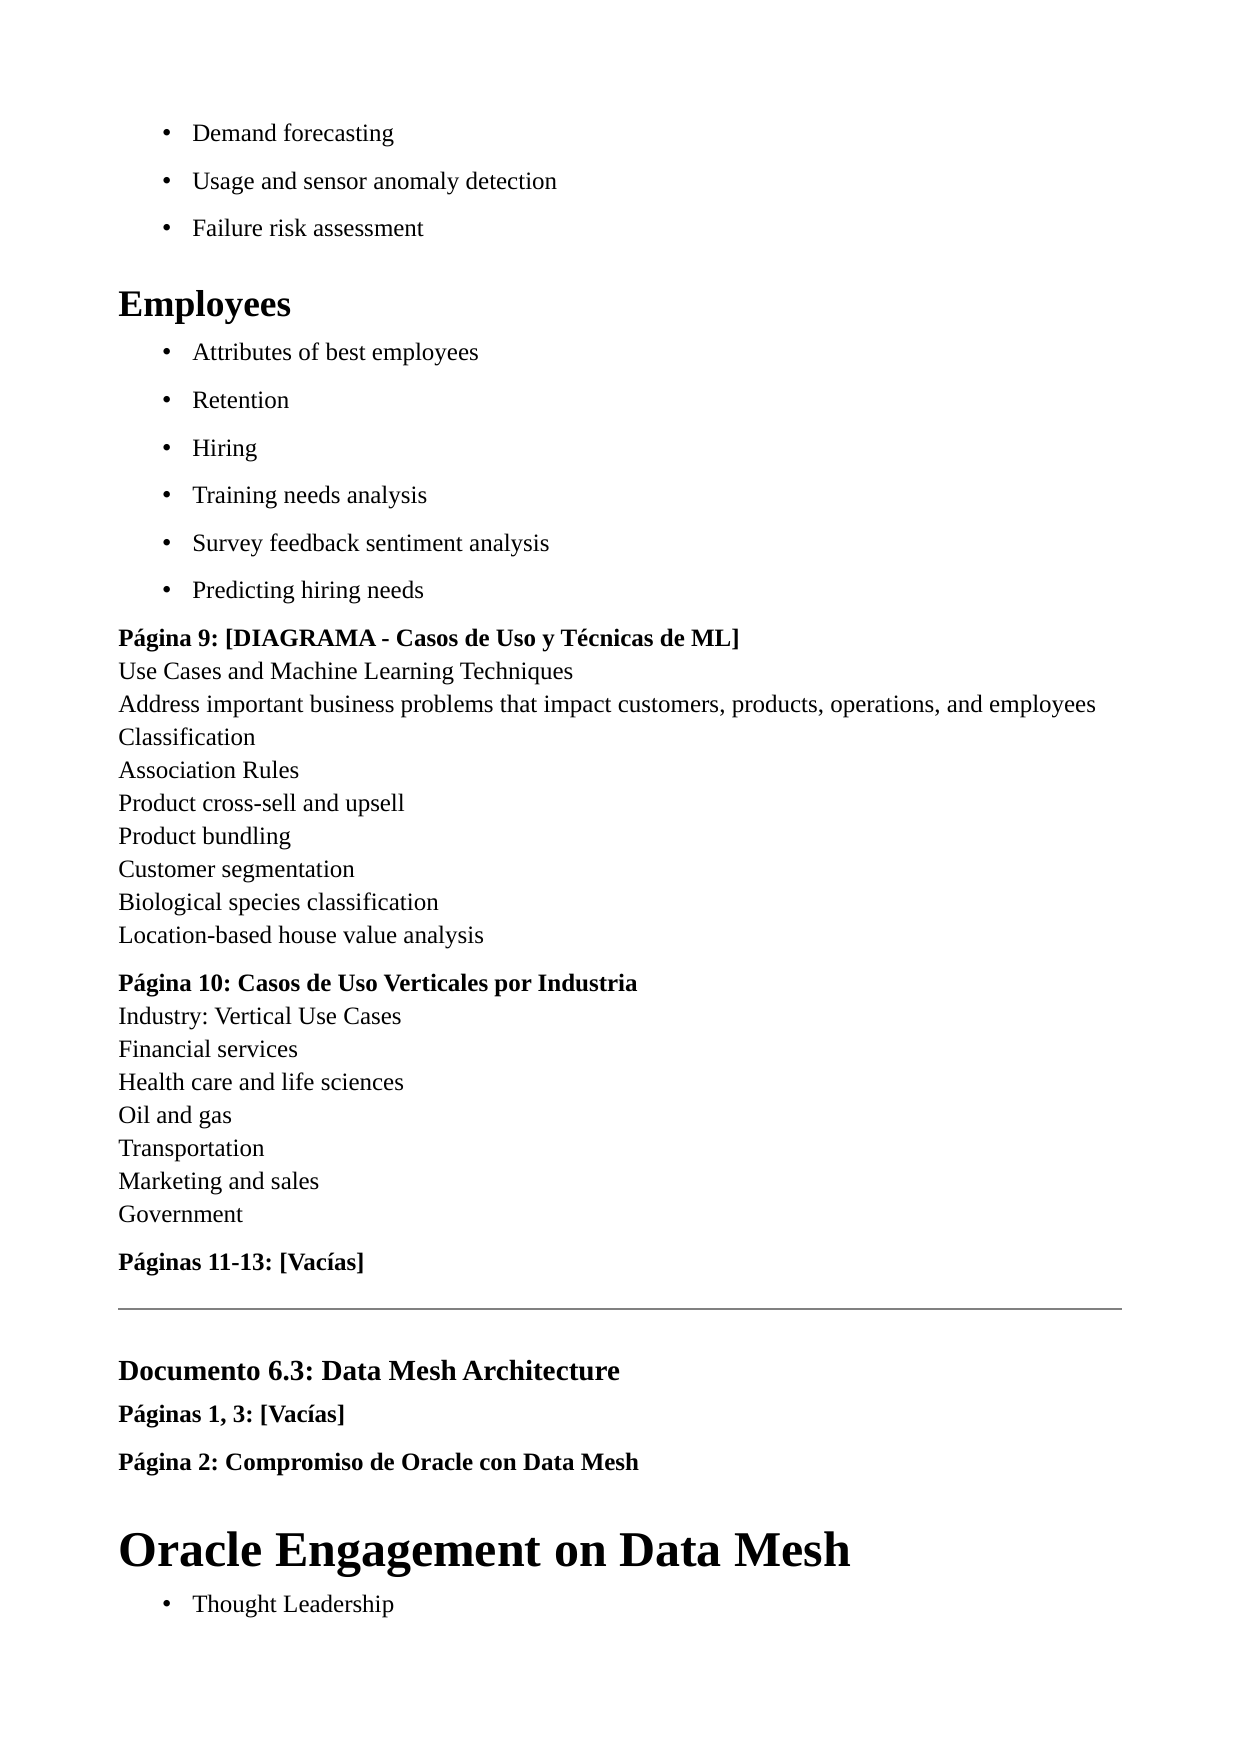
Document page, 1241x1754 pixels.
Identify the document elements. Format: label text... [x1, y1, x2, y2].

list Attributes of best employees [162, 337, 1122, 366]
list Training needs analysis [162, 480, 1122, 509]
text Página 2: Compromiso de Oracle con Data Mesh [118, 1447, 1122, 1475]
text Página 10: Casos de Uso Verticales por Industria Industry: Vertical Use Cases Financial services Health care and life sciences Oil and gas Transportation Marketing and sales Government [118, 968, 1122, 1228]
list Demand forecasting [162, 118, 1122, 147]
list Survey feedback sentiment analysis [162, 528, 1122, 557]
list Thought Leadership [162, 1589, 1122, 1618]
subtitle Oracle Engagement on Data Mesh [118, 1519, 1122, 1577]
text Páginas 1, 3: [Vacías] [118, 1399, 1122, 1428]
list Hiring [162, 433, 1122, 461]
list Failure risk assessment [162, 213, 1122, 242]
subtitle Documento 6.3: Data Mesh Architecture [118, 1353, 1122, 1387]
list Predicting hiring needs [162, 575, 1122, 604]
subtitle Employees [118, 282, 1122, 325]
list Retention [162, 385, 1122, 414]
text Página 9: [DIAGRAMA - Casos de Uso y Técnicas de ML] Use Cases and Machine Learning Techniques Address important business problems that impact customers, products, operations, and employees Classification Association Rules Product cross-sell and upsell Product bundling Customer segmentation Biological species classification Location-based house value analysis [118, 623, 1122, 949]
list Usage and sensor anomaly detection [162, 166, 1122, 194]
text Páginas 11-13: [Vacías] [118, 1247, 1122, 1275]
